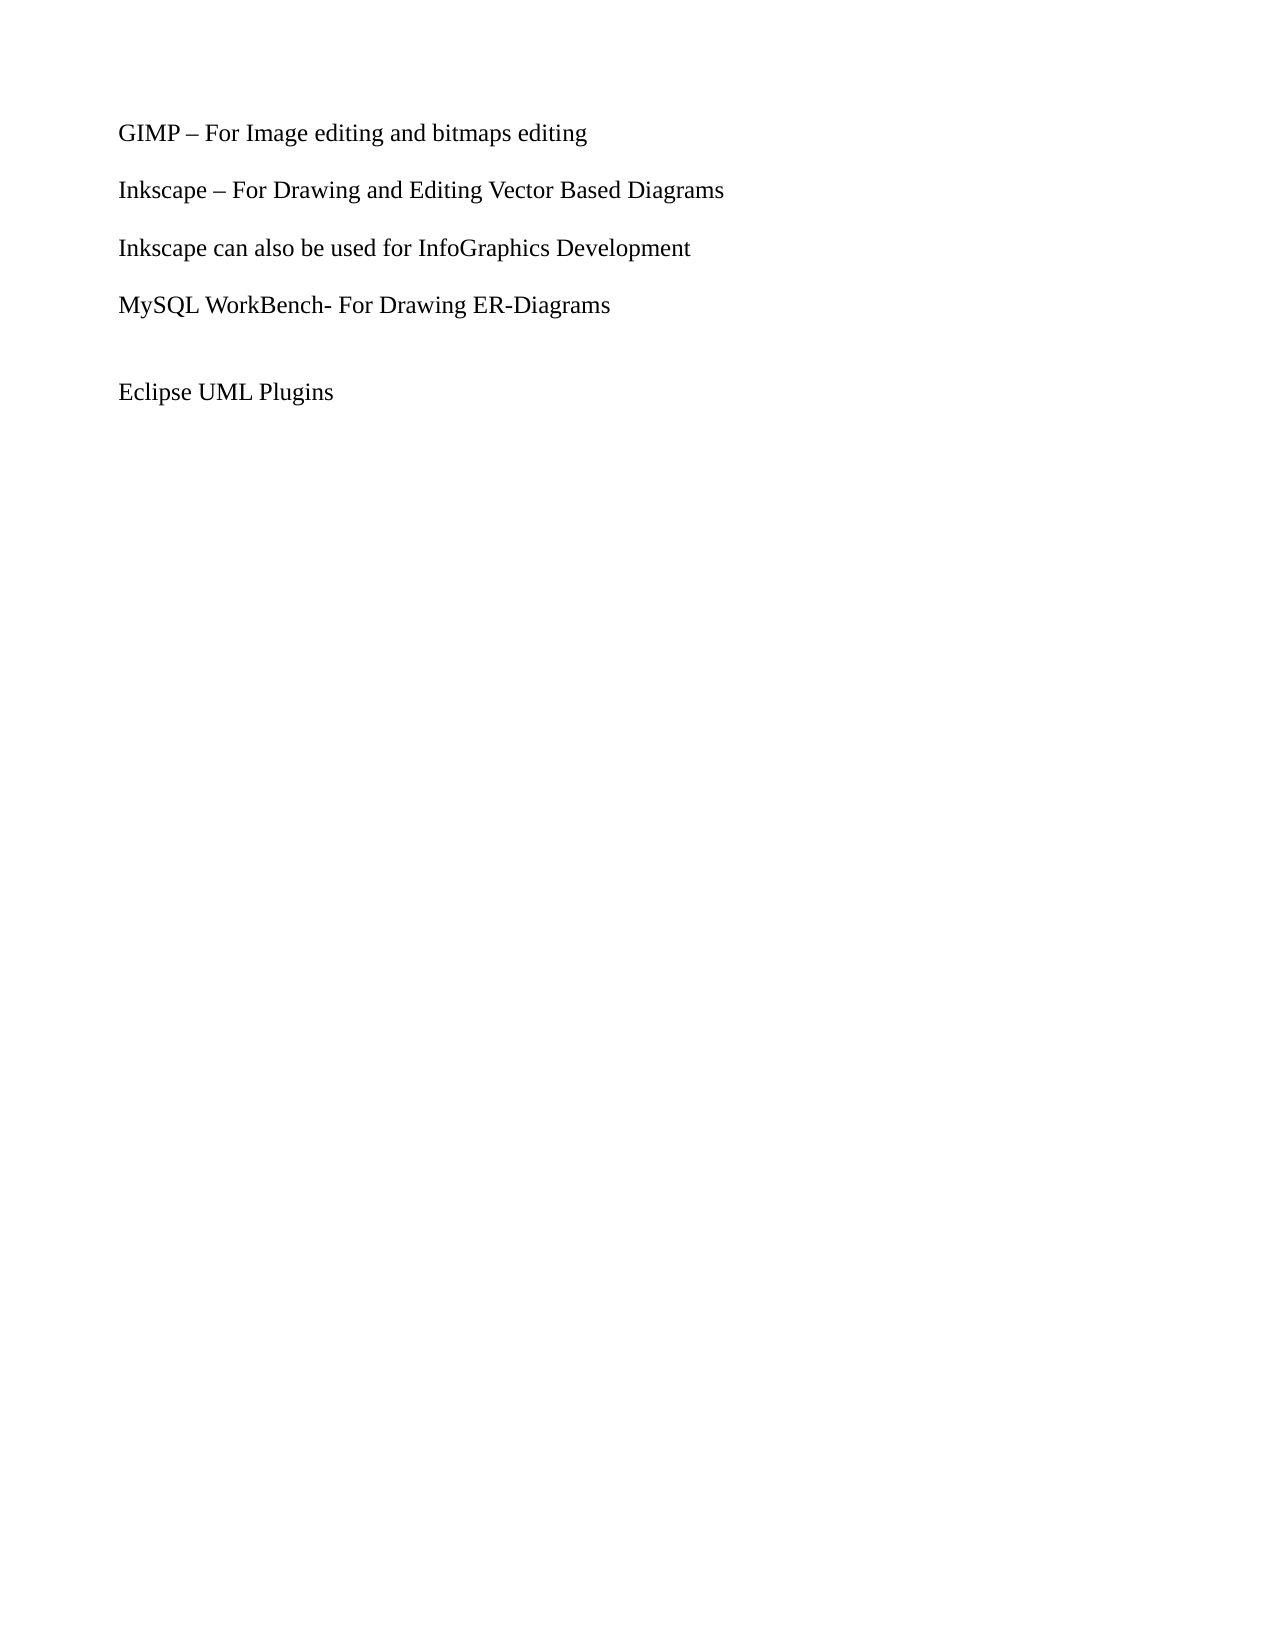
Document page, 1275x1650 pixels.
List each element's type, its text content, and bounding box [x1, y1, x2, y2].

text GIMP – For Image editing and bitmaps editing [118, 118, 1157, 147]
text Inkscape – For Drawing and Editing Vector Based Diagrams [118, 176, 1157, 204]
text MySQL WorkBench- For Drawing ER-Diagrams [118, 291, 1157, 319]
text Inkscape can also be used for InfoGraphics Development [118, 233, 1157, 262]
text Eclipse UML Plugins [118, 377, 1157, 406]
